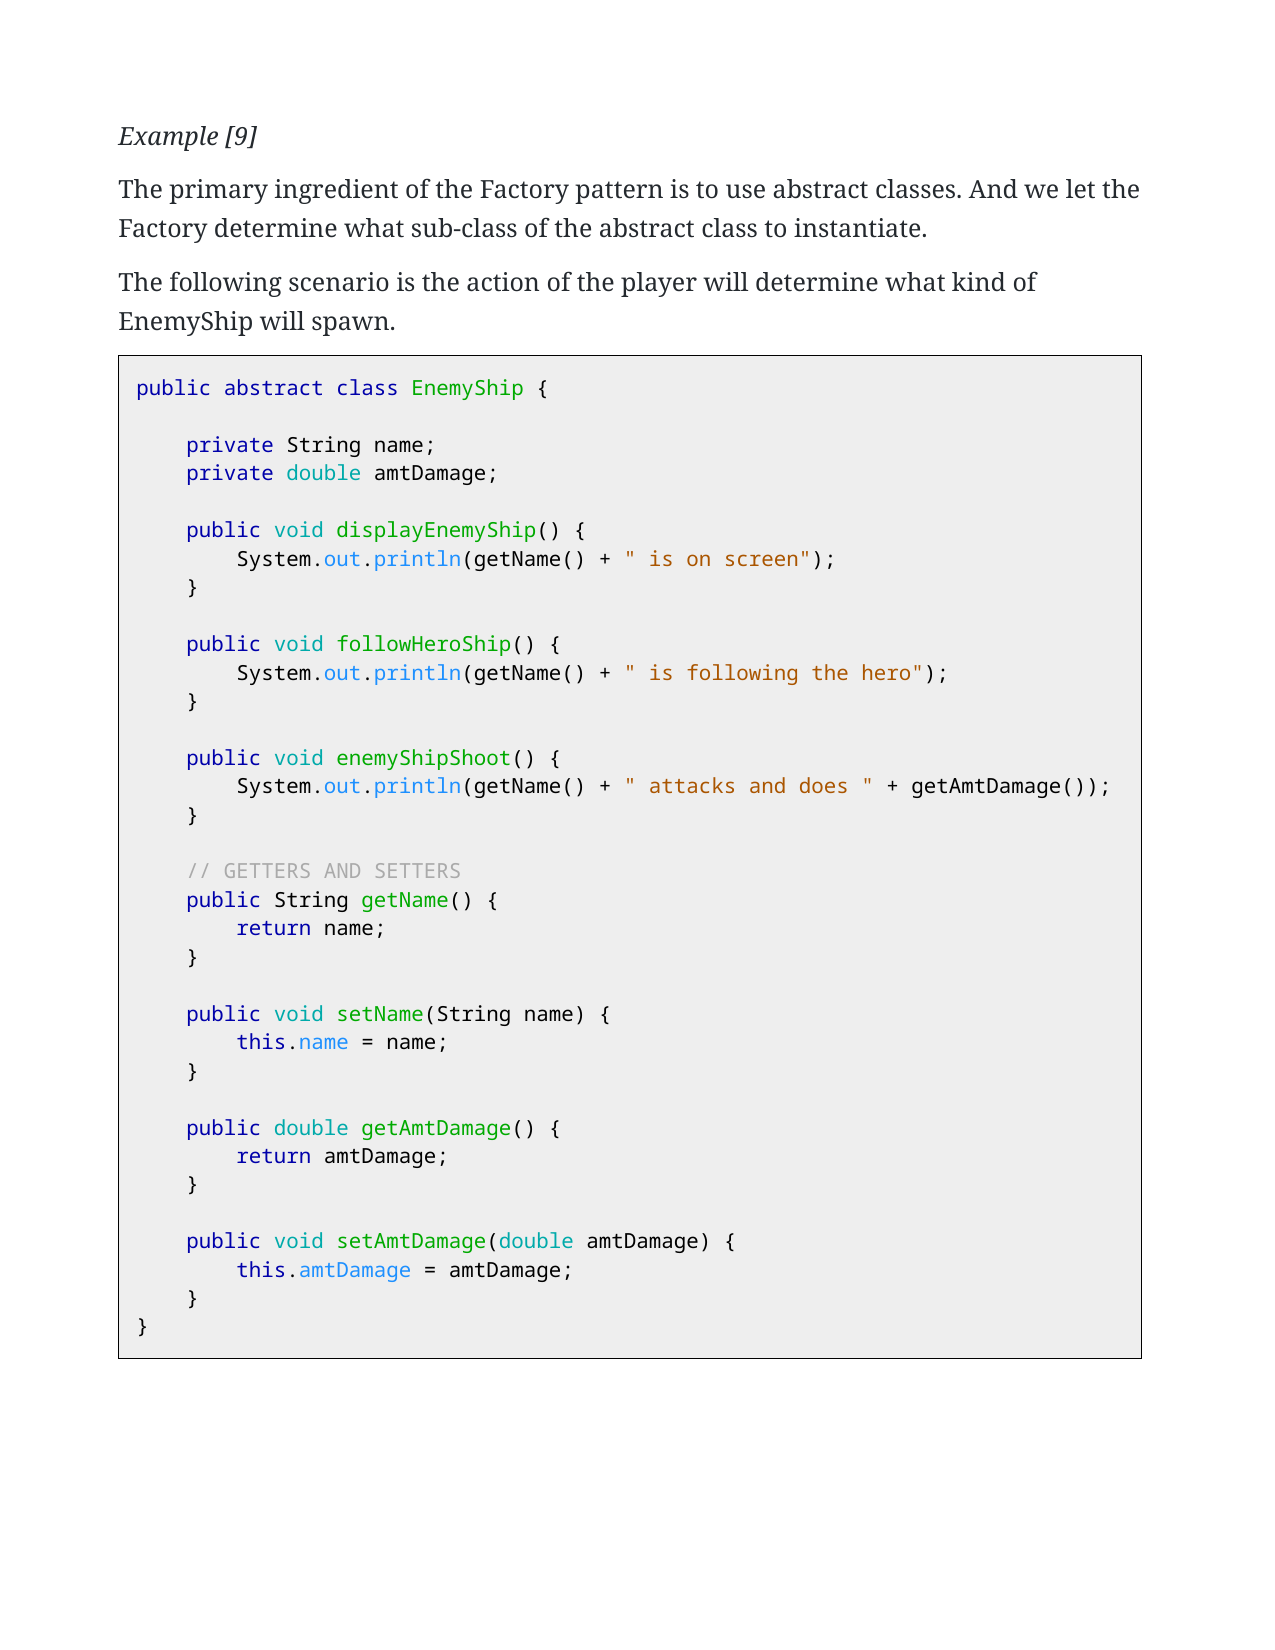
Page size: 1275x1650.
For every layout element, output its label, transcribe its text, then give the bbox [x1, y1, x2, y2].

text The primary ingredient of the Factory pattern is to use abstract classes. And we let the Factory determine what sub-class of the abstract class to instantiate. [118, 172, 1157, 245]
text The following scenario is the action of the player will determine what kind of EnemyShip will spawn. [118, 265, 1157, 338]
text Example [9] [118, 118, 1157, 152]
